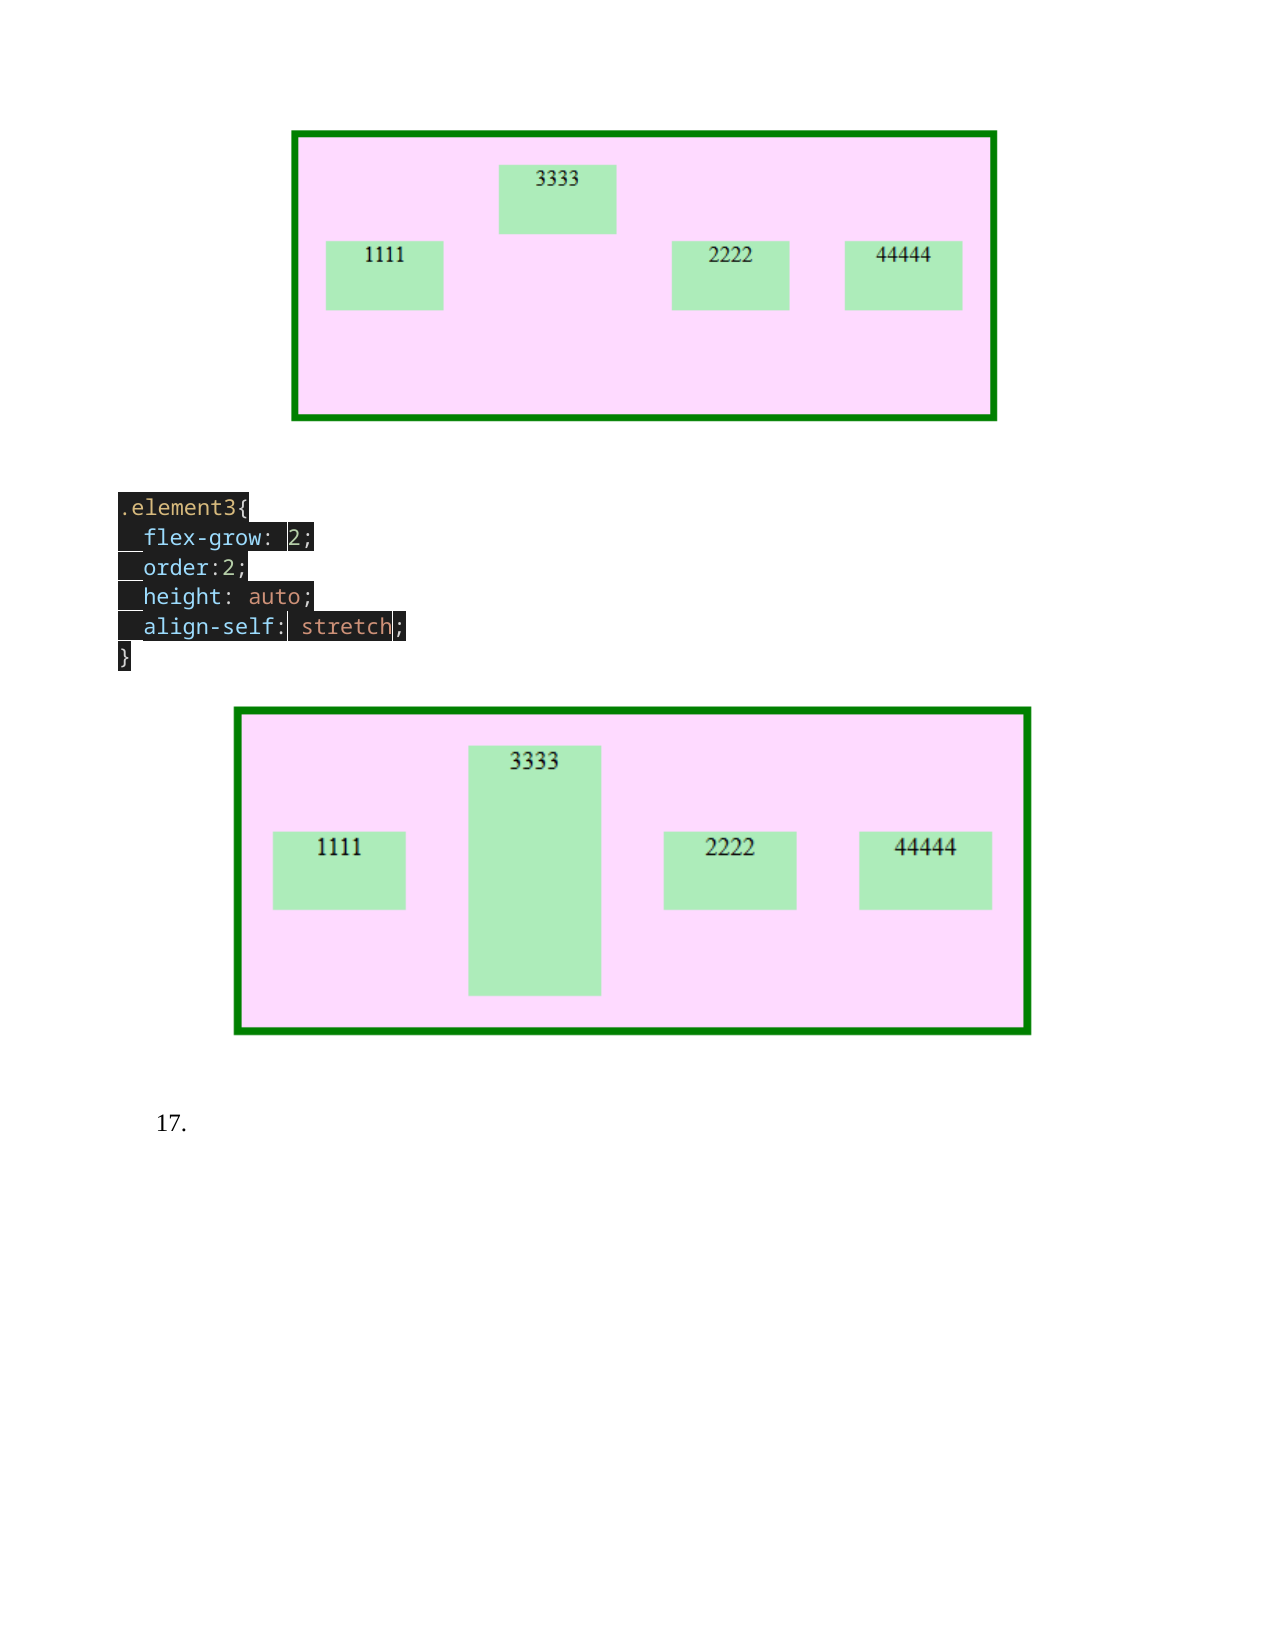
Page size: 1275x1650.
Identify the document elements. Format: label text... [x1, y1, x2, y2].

text align-self: stretch; [118, 611, 1157, 641]
text } [118, 641, 1157, 671]
text .element3{ [118, 492, 1157, 522]
picture [231, 699, 1044, 1051]
text order:2; [118, 551, 1157, 581]
picture [268, 118, 1007, 431]
text height: auto; [118, 581, 1157, 611]
text flex-grow: 2; [118, 522, 1157, 551]
